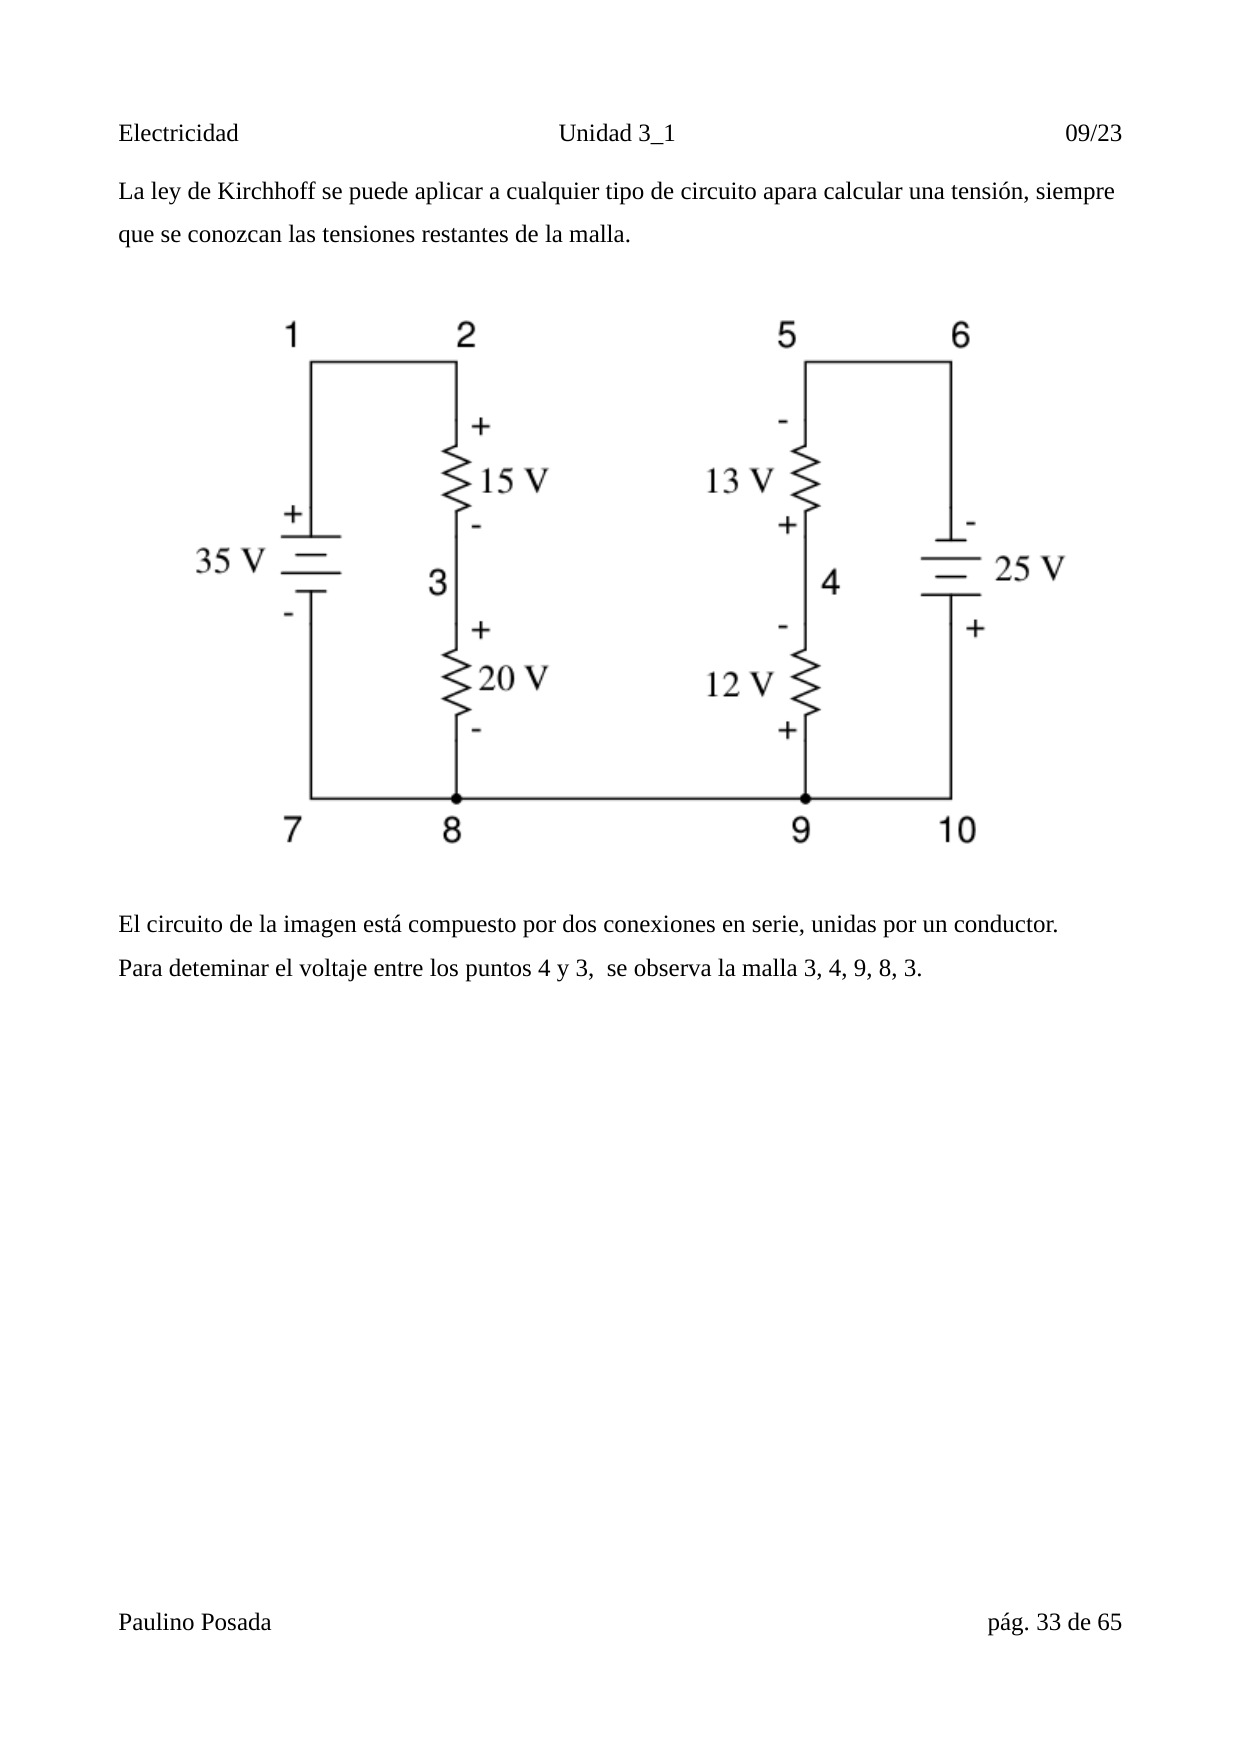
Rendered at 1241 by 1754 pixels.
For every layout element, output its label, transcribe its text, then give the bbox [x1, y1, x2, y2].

picture [156, 305, 1084, 858]
text El circuito de la imagen está compuesto por dos conexiones en serie, unidas por un conductor. [118, 909, 1122, 938]
text La ley de Kirchhoff se puede aplicar a cualquier tipo de circuito apara calcular una tensión, siempre que se conozcan las tensiones restantes de la malla. [118, 176, 1122, 248]
text Para deteminar el voltaje entre los puntos 4 y 3, se observa la malla 3, 4, 9, 8, 3. [118, 953, 1122, 981]
